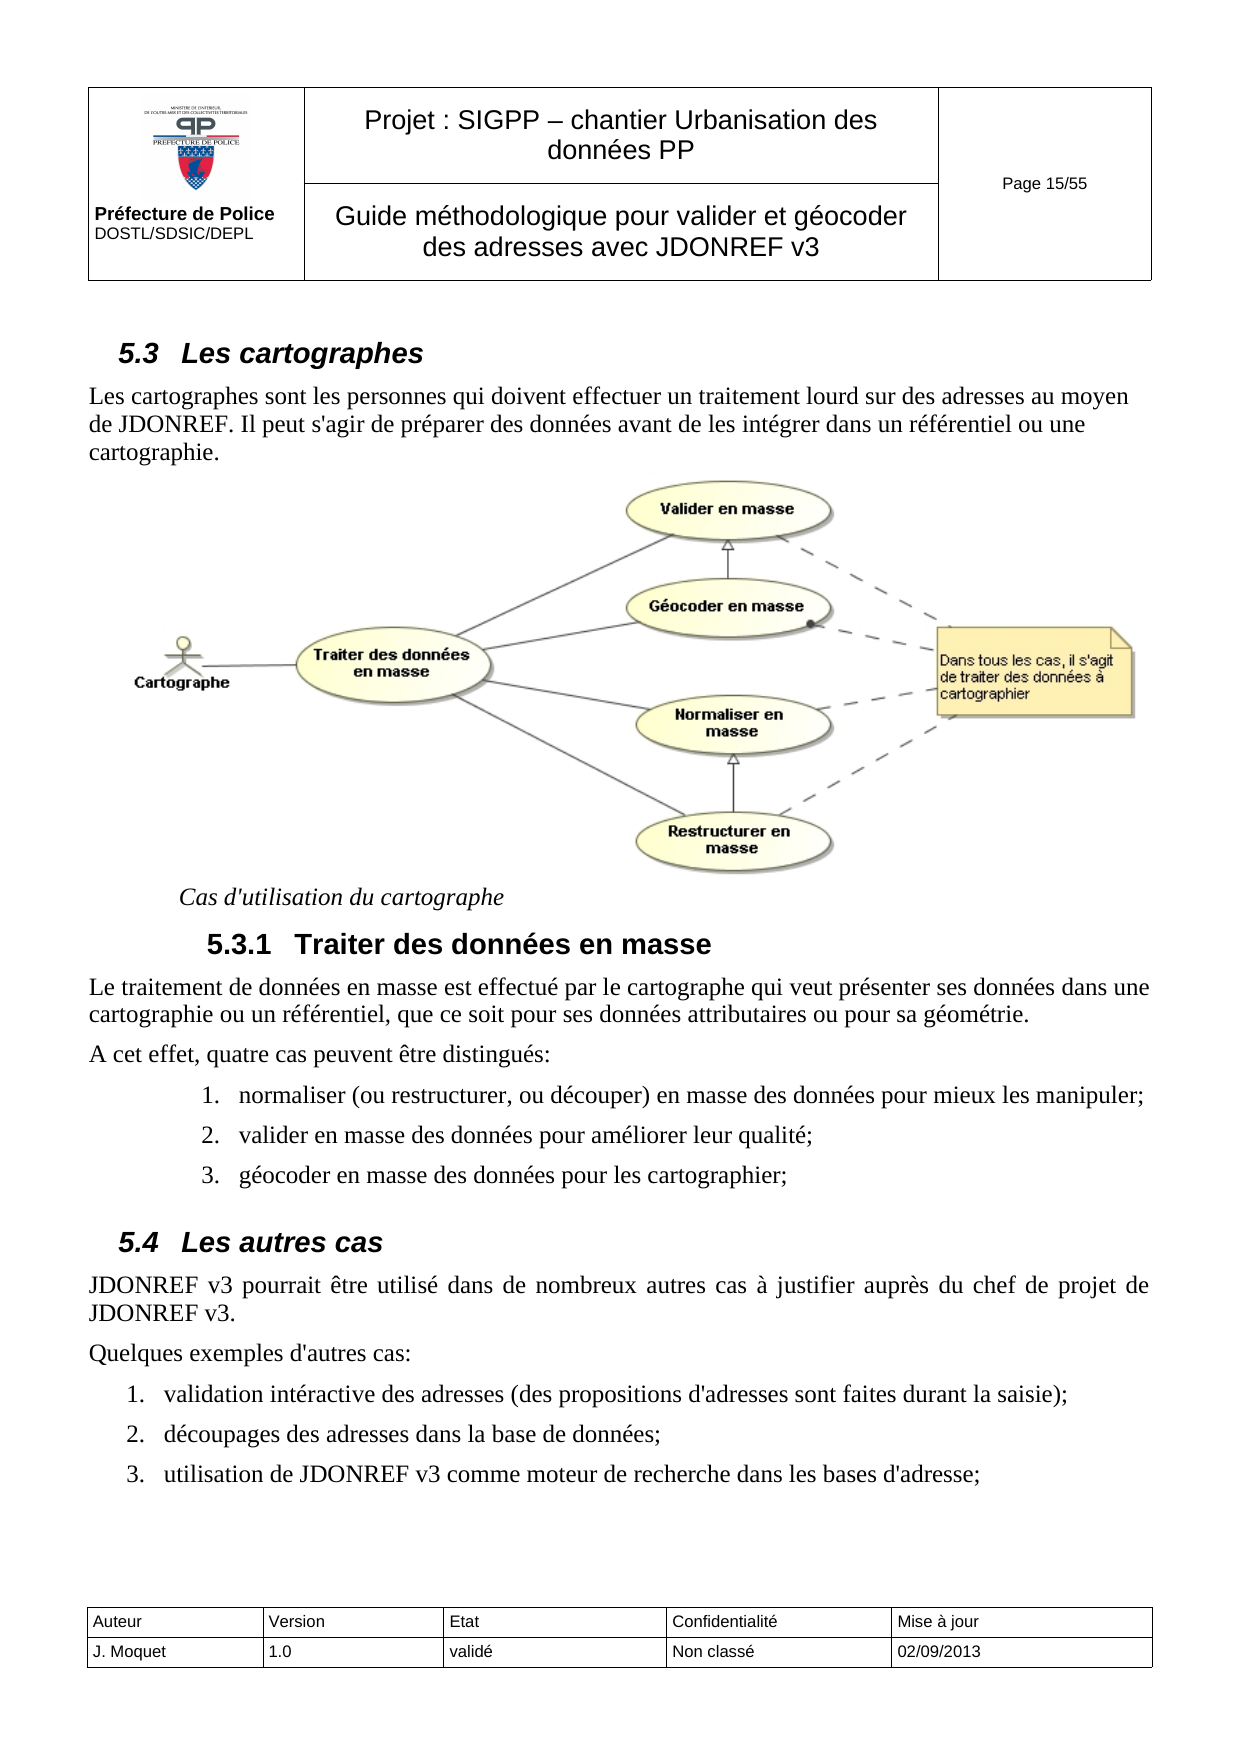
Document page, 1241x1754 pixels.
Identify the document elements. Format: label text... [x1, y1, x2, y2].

subtitle Les autres cas [118, 1226, 1152, 1259]
list valider en masse des données pour améliorer leur qualité; [201, 1121, 1152, 1149]
list géocoder en masse des données pour les cartographier; [201, 1161, 1152, 1189]
text Quelques exemples d'autres cas: [88, 1339, 1152, 1367]
text Les cartographes sont les personnes qui doivent effectuer un traitement lourd sur des adresses au moyen de JDONREF. Il peut s'agir de préparer des données avant de les intégrer dans un référentiel ou une cartographie. [88, 382, 1152, 465]
subtitle Les cartographes [118, 337, 1152, 370]
text A cet effet, quatre cas peuvent être distingués: [88, 1041, 1152, 1068]
list normaliser (ou restructurer, ou découper) en masse des données pour mieux les manipuler; [201, 1081, 1152, 1108]
text JDONREF v3 pourrait être utilisé dans de nombreux autres cas à justifier auprès du chef de projet de JDONREF v3. [88, 1272, 1152, 1327]
text Cas d'utilisation du cartographe [179, 884, 1062, 911]
list validation intéractive des adresses (des propositions d'adresses sont faites durant la saisie); [126, 1380, 1152, 1407]
picture [141, 92, 252, 203]
picture [117, 467, 1145, 884]
subtitle Traiter des données en masse [179, 503, 1152, 960]
text Le traitement de données en masse est effectué par le cartographe qui veut présenter ses données dans une cartographie ou un référentiel, que ce soit pour ses données attributaires ou pour sa géométrie. [88, 973, 1152, 1028]
list utilisation de JDONREF v3 comme moteur de recherche dans les bases d'adresse; [126, 1460, 1152, 1488]
list découpages des adresses dans la base de données; [126, 1420, 1152, 1448]
